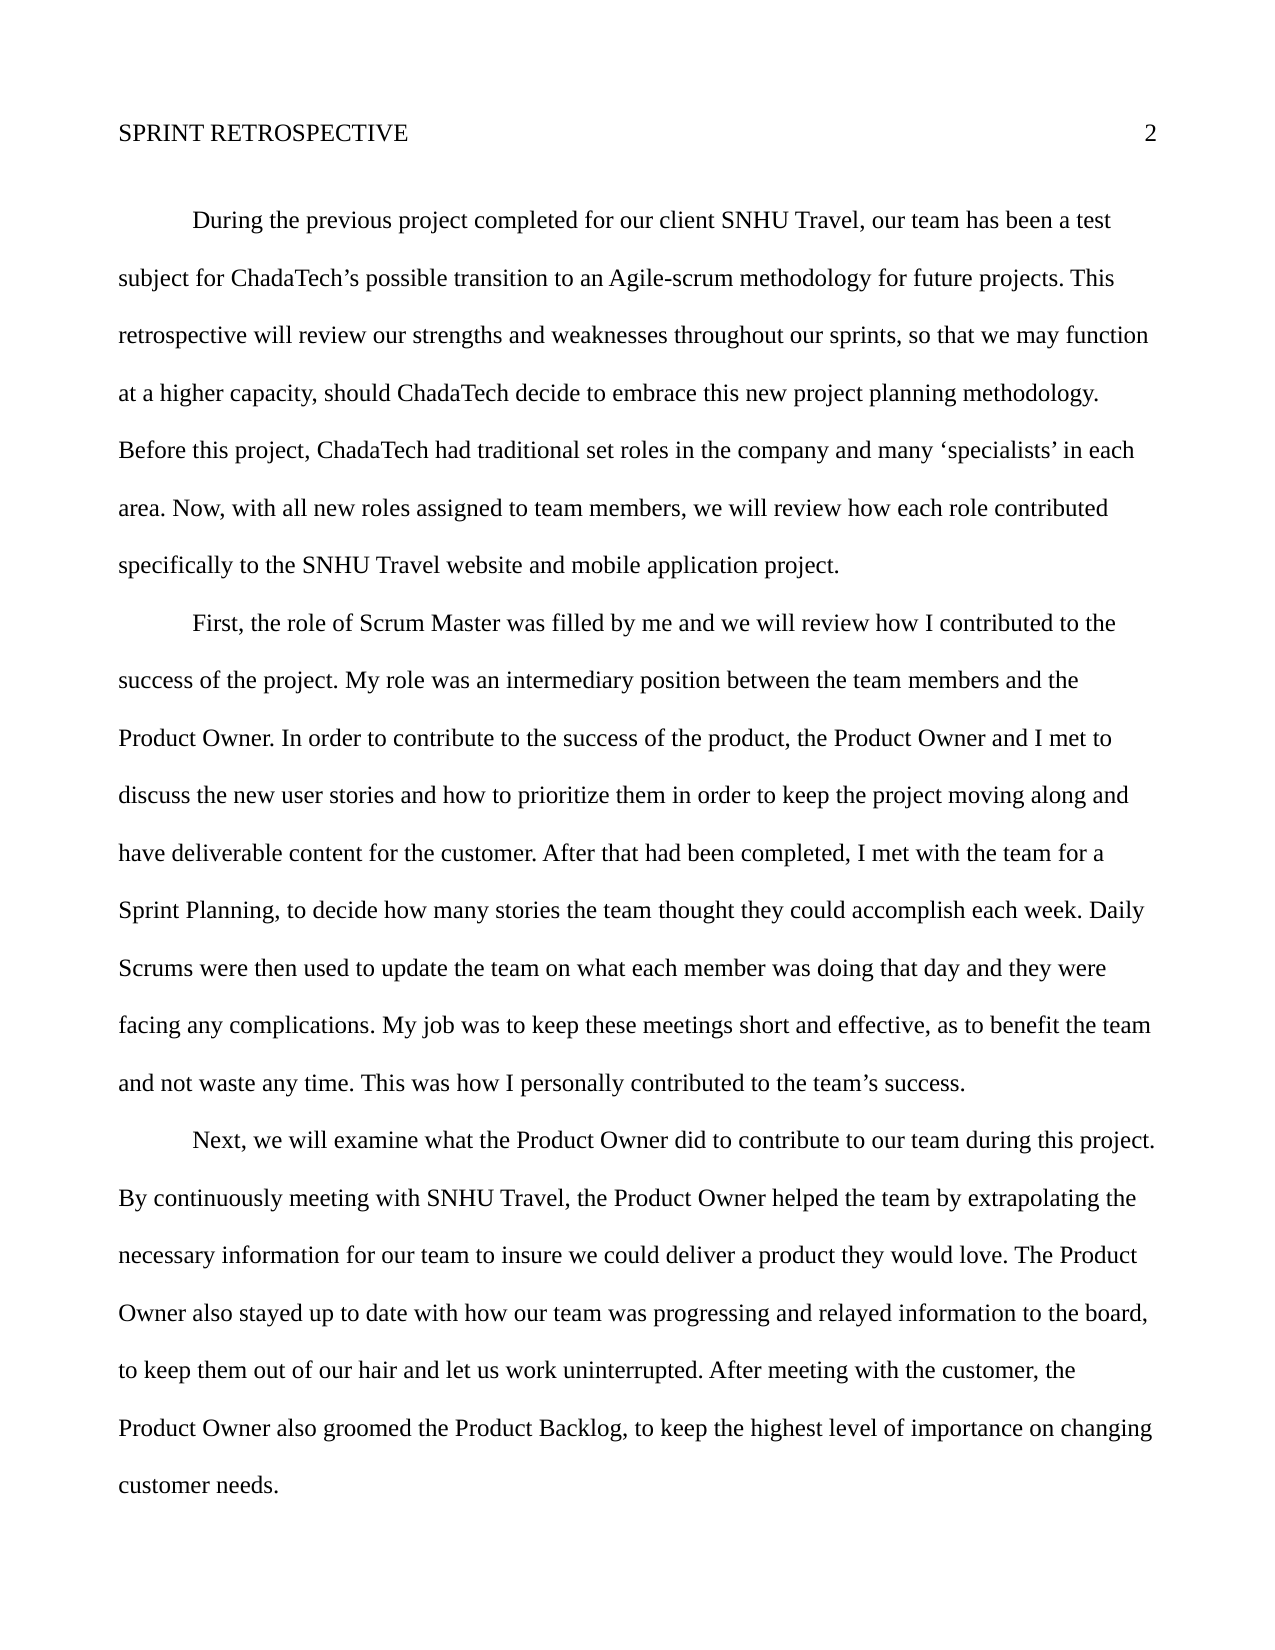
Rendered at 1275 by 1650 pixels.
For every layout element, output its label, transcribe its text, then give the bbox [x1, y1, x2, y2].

text During the previous project completed for our client SNHU Travel, our team has been a test subject for ChadaTech’s possible transition to an Agile-scrum methodology for future projects. This retrospective will review our strengths and weaknesses throughout our sprints, so that we may function at a higher capacity, should ChadaTech decide to embrace this new project planning methodology. Before this project, ChadaTech had traditional set roles in the company and many ‘specialists’ in each area. Now, with all new roles assigned to team members, we will review how each role contributed specifically to the SNHU Travel website and mobile application project. [118, 205, 1157, 579]
text First, the role of Scrum Master was filled by me and we will review how I contributed to the success of the project. My role was an intermediary position between the team members and the Product Owner. In order to contribute to the success of the product, the Product Owner and I met to discuss the new user stories and how to prioritize them in order to keep the project moving along and have deliverable content for the customer. After that had been completed, I met with the team for a Sprint Planning, to decide how many stories the team thought they could accomplish each week. Daily Scrums were then used to update the team on what each member was doing that day and they were facing any complications. My job was to keep these meetings short and effective, as to benefit the team and not waste any time. This was how I personally contributed to the team’s success. [118, 608, 1157, 1096]
text Next, we will examine what the Product Owner did to contribute to our team during this project. By continuously meeting with SNHU Travel, the Product Owner helped the team by extrapolating the necessary information for our team to insure we could deliver a product they would love. The Product Owner also stayed up to date with how our team was progressing and relayed information to the board, to keep them out of our hair and let us work uninterrupted. After meeting with the customer, the Product Owner also groomed the Product Backlog, to keep the highest level of importance on changing customer needs. [118, 1125, 1157, 1499]
